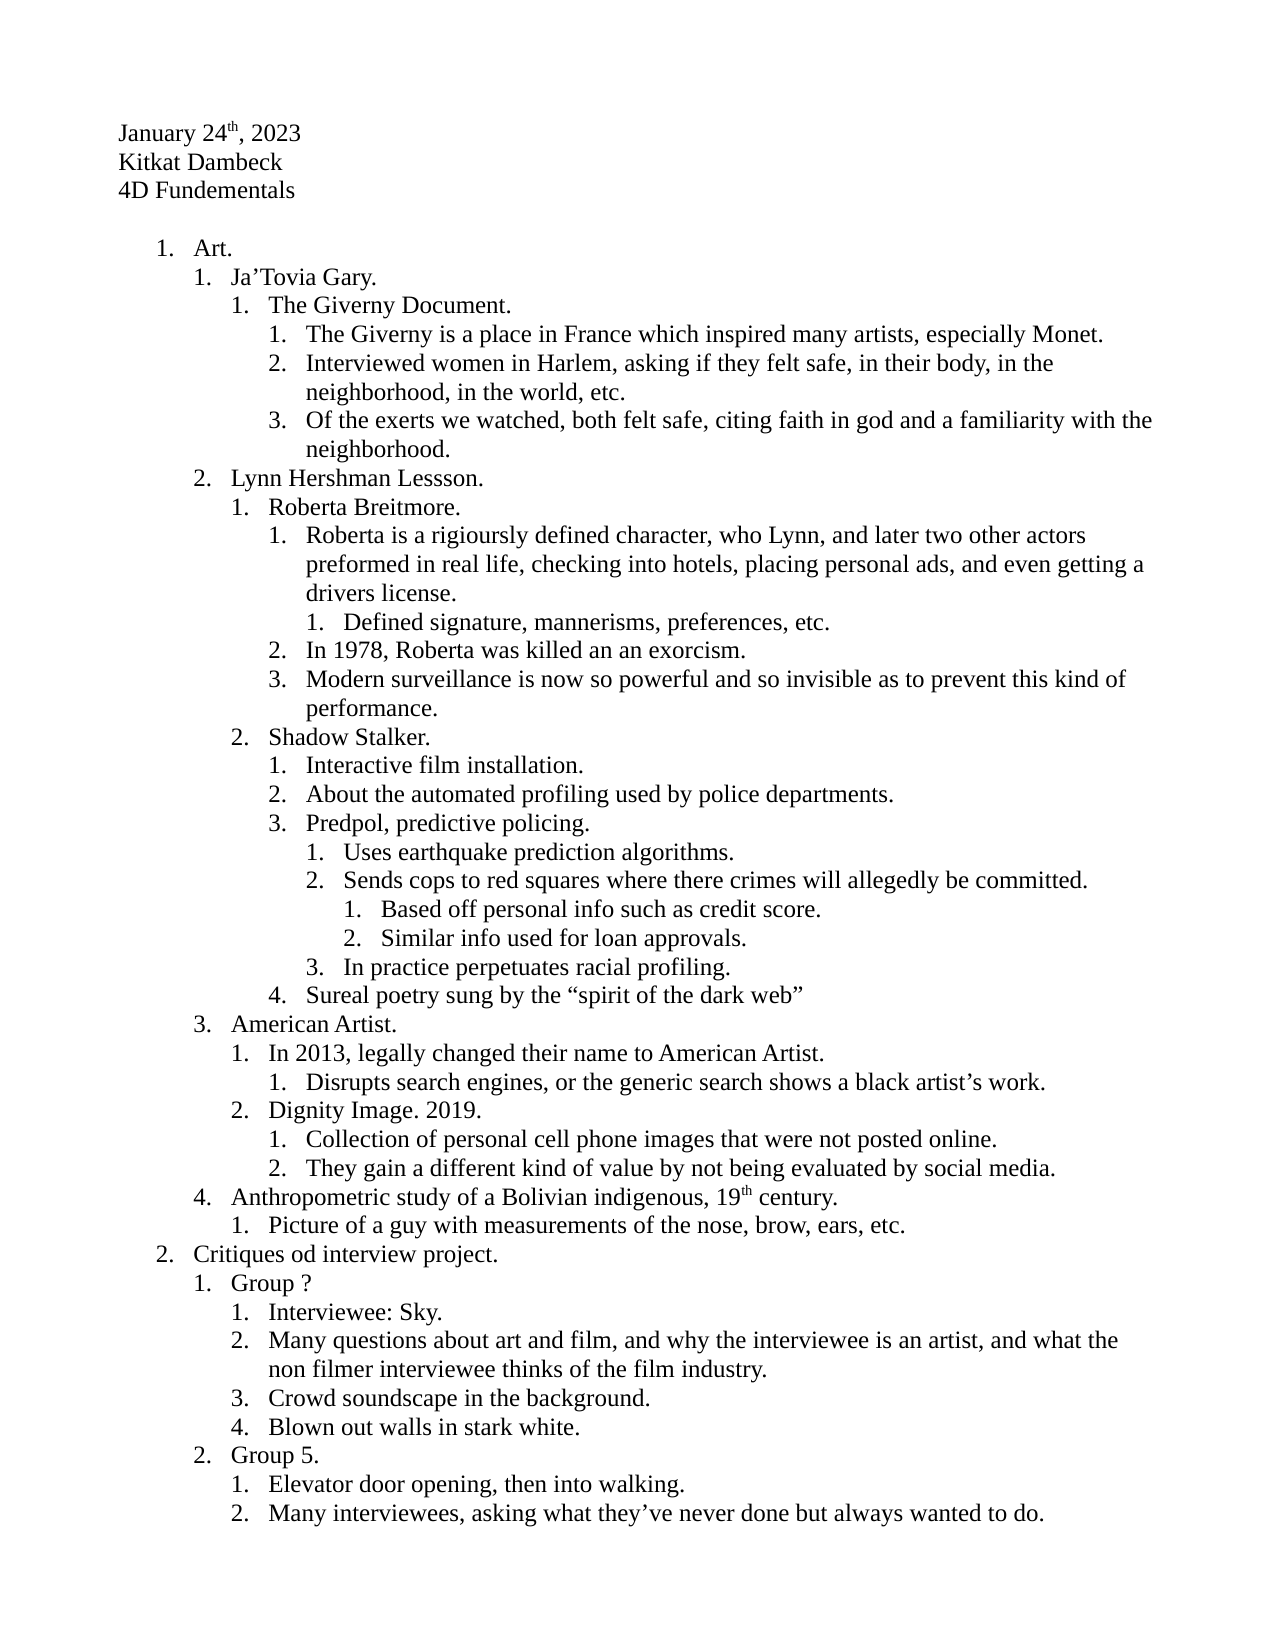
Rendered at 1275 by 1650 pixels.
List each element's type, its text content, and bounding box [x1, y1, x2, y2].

list Disrupts search engines, or the generic search shows a black artist’s work. [268, 1067, 1157, 1096]
list Roberta is a rigioursly defined character, who Lynn, and later two other actors preformed in real life, checking into hotels, placing personal ads, and even getting a drivers license. [268, 521, 1157, 607]
list The Giverny is a place in France which inspired many artists, especially Monet. [268, 319, 1157, 348]
list Based off personal info such as credit score. [343, 894, 1157, 923]
text January 24th, 2023 [118, 118, 1157, 147]
list Defined signature, mannerisms, preferences, etc. [306, 607, 1157, 636]
list Anthropometric study of a Bolivian indigenous, 19th century. [193, 1182, 1157, 1211]
list Crowd soundscape in the background. [231, 1383, 1157, 1412]
list Group 5. [193, 1441, 1157, 1469]
list They gain a different kind of value by not being evaluated by social media. [268, 1153, 1157, 1182]
list Dignity Image. 2019. [231, 1096, 1157, 1124]
list The Giverny Document. [231, 291, 1157, 319]
list In 2013, legally changed their name to American Artist. [231, 1038, 1157, 1067]
list Collection of personal cell phone images that were not posted online. [268, 1124, 1157, 1153]
list Many questions about art and film, and why the interviewee is an artist, and what the non filmer interviewee thinks of the film industry. [231, 1326, 1157, 1383]
list Of the exerts we watched, both felt safe, citing faith in god and a familiarity with the neighborhood. [268, 406, 1157, 463]
list Group ? [193, 1268, 1157, 1297]
list Roberta Breitmore. [231, 492, 1157, 521]
list Ja’Tovia Gary. [193, 262, 1157, 291]
list Sends cops to red squares where there crimes will allegedly be committed. [306, 866, 1157, 894]
list About the automated profiling used by police departments. [268, 779, 1157, 808]
list Interactive film installation. [268, 751, 1157, 779]
list Modern surveillance is now so powerful and so invisible as to prevent this kind of performance. [268, 664, 1157, 722]
list Lynn Hershman Lessson. [193, 463, 1157, 492]
list Similar info used for loan approvals. [343, 923, 1157, 952]
list Critiques od interview project. [156, 1239, 1157, 1268]
list Blown out walls in stark white. [231, 1412, 1157, 1441]
list Elevator door opening, then into walking. [231, 1469, 1157, 1498]
list Interviewee: Sky. [231, 1297, 1157, 1326]
list Many interviewees, asking what they’ve never done but always wanted to do. [231, 1498, 1157, 1527]
list Interviewed women in Harlem, asking if they felt safe, in their body, in the neighborhood, in the world, etc. [268, 348, 1157, 406]
list In practice perpetuates racial profiling. [306, 952, 1157, 981]
text Kitkat Dambeck [118, 147, 1157, 176]
list Shadow Stalker. [231, 722, 1157, 751]
list Picture of a guy with measurements of the nose, brow, ears, etc. [231, 1211, 1157, 1239]
text 4D Fundementals [118, 176, 1157, 204]
list Predpol, predictive policing. [268, 808, 1157, 837]
list American Artist. [193, 1009, 1157, 1038]
list In 1978, Roberta was killed an an exorcism. [268, 636, 1157, 664]
list Sureal poetry sung by the “spirit of the dark web” [268, 981, 1157, 1009]
list Uses earthquake prediction algorithms. [306, 837, 1157, 866]
list Art. [156, 233, 1157, 262]
